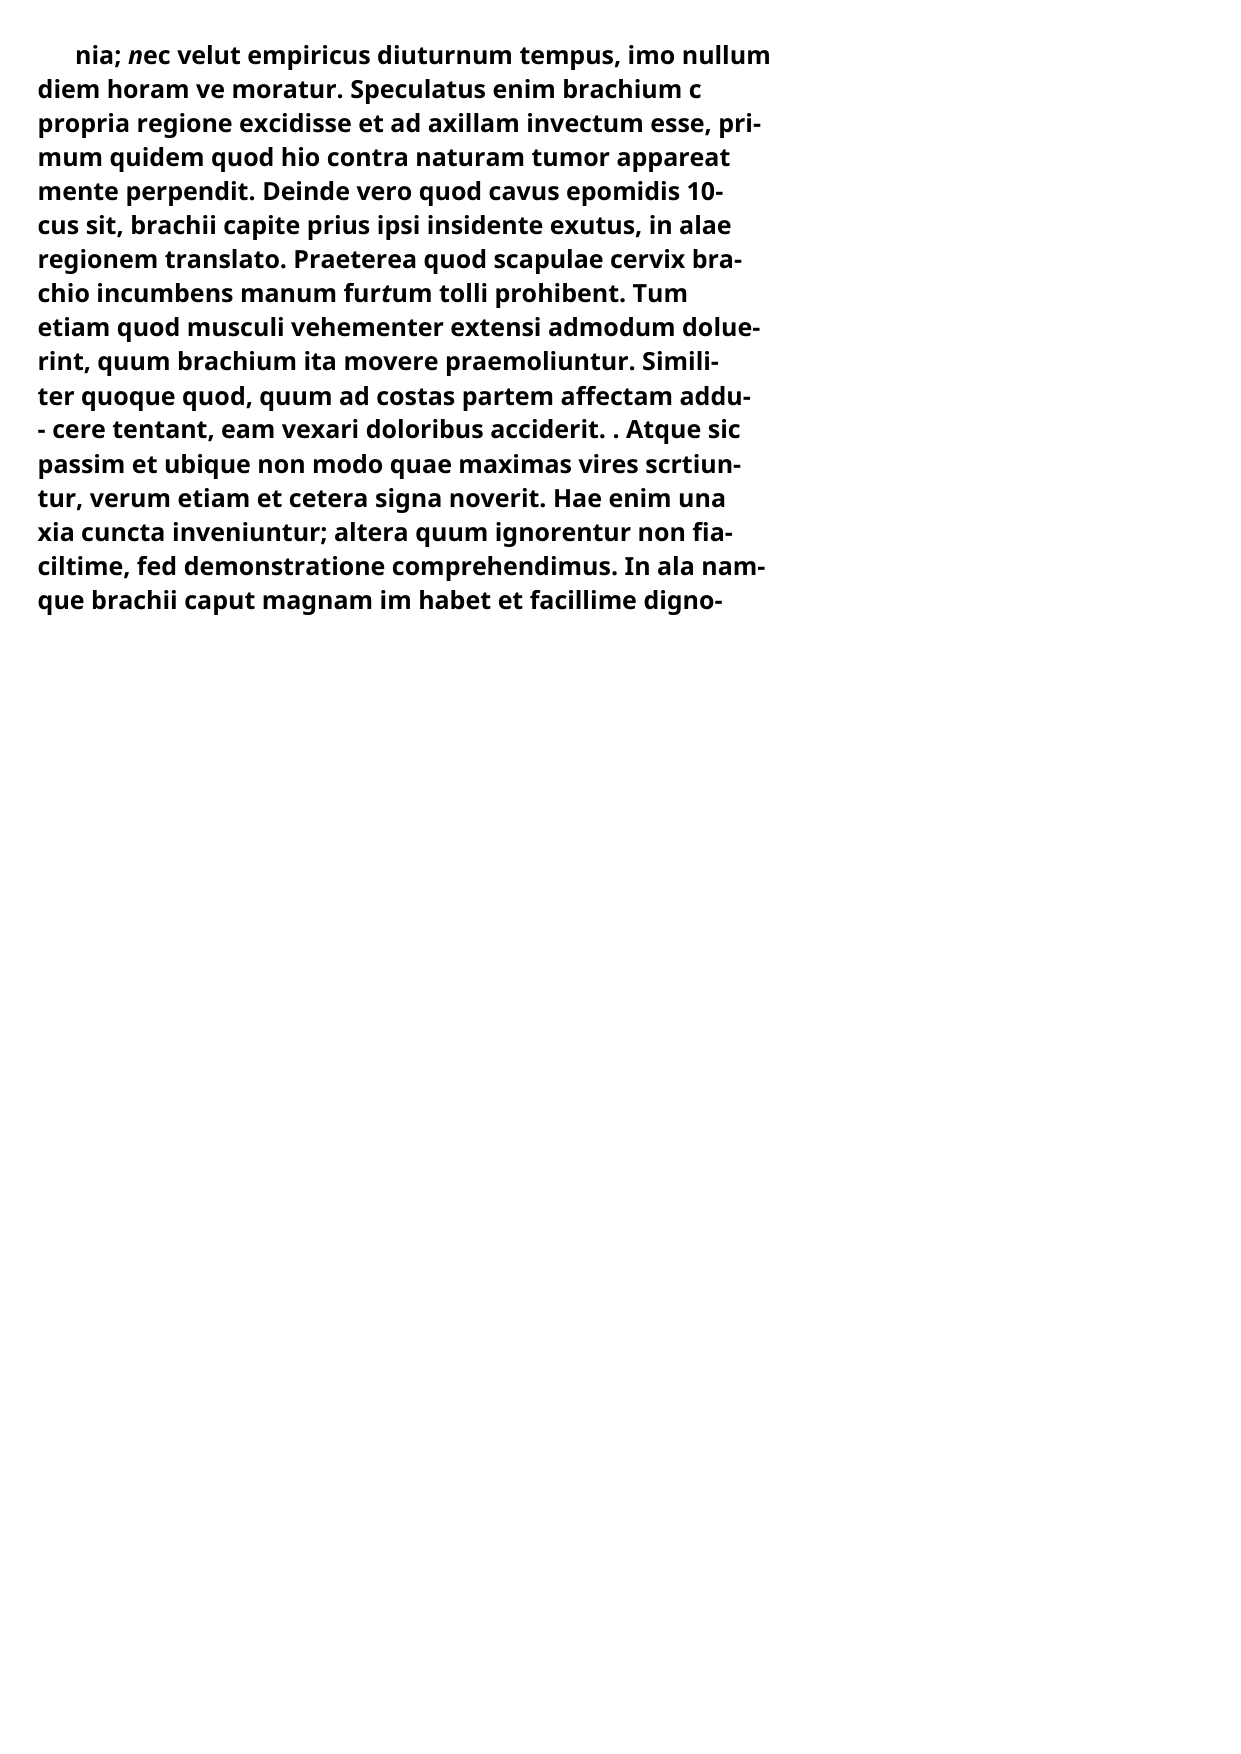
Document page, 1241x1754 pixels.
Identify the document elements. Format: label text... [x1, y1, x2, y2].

text nia; nec velut empiricus diuturnum tempus, imo nullum diem horam ve moratur. Speculatus enim brachium c propria regione excidisse et ad axillam invectum esse, pri- mum quidem quod hio contra naturam tumor appareat mente perpendit. Deinde vero quod cavus epomidis 10- cus sit, brachii capite prius ipsi insidente exutus, in alae regionem translato. Praeterea quod scapulae cervix bra- chio incumbens manum furtum tolli prohibent. Tum etiam quod musculi vehementer extensi admodum dolue- rint, quum brachium ita movere praemoliuntur. Simili- ter quoque quod, quum ad costas partem affectam addu- - cere tentant, eam vexari doloribus acciderit. . Atque sic passim et ubique non modo quae maximas vires scrtiun- tur, verum etiam et cetera signa noverit. Hae enim una xia cuncta inveniuntur; altera quum ignorentur non fia- ciltime, fed demonstratione comprehendimus. In ala nam- que brachii caput magnam im habet et facillime digno- [37, 37, 1203, 617]
